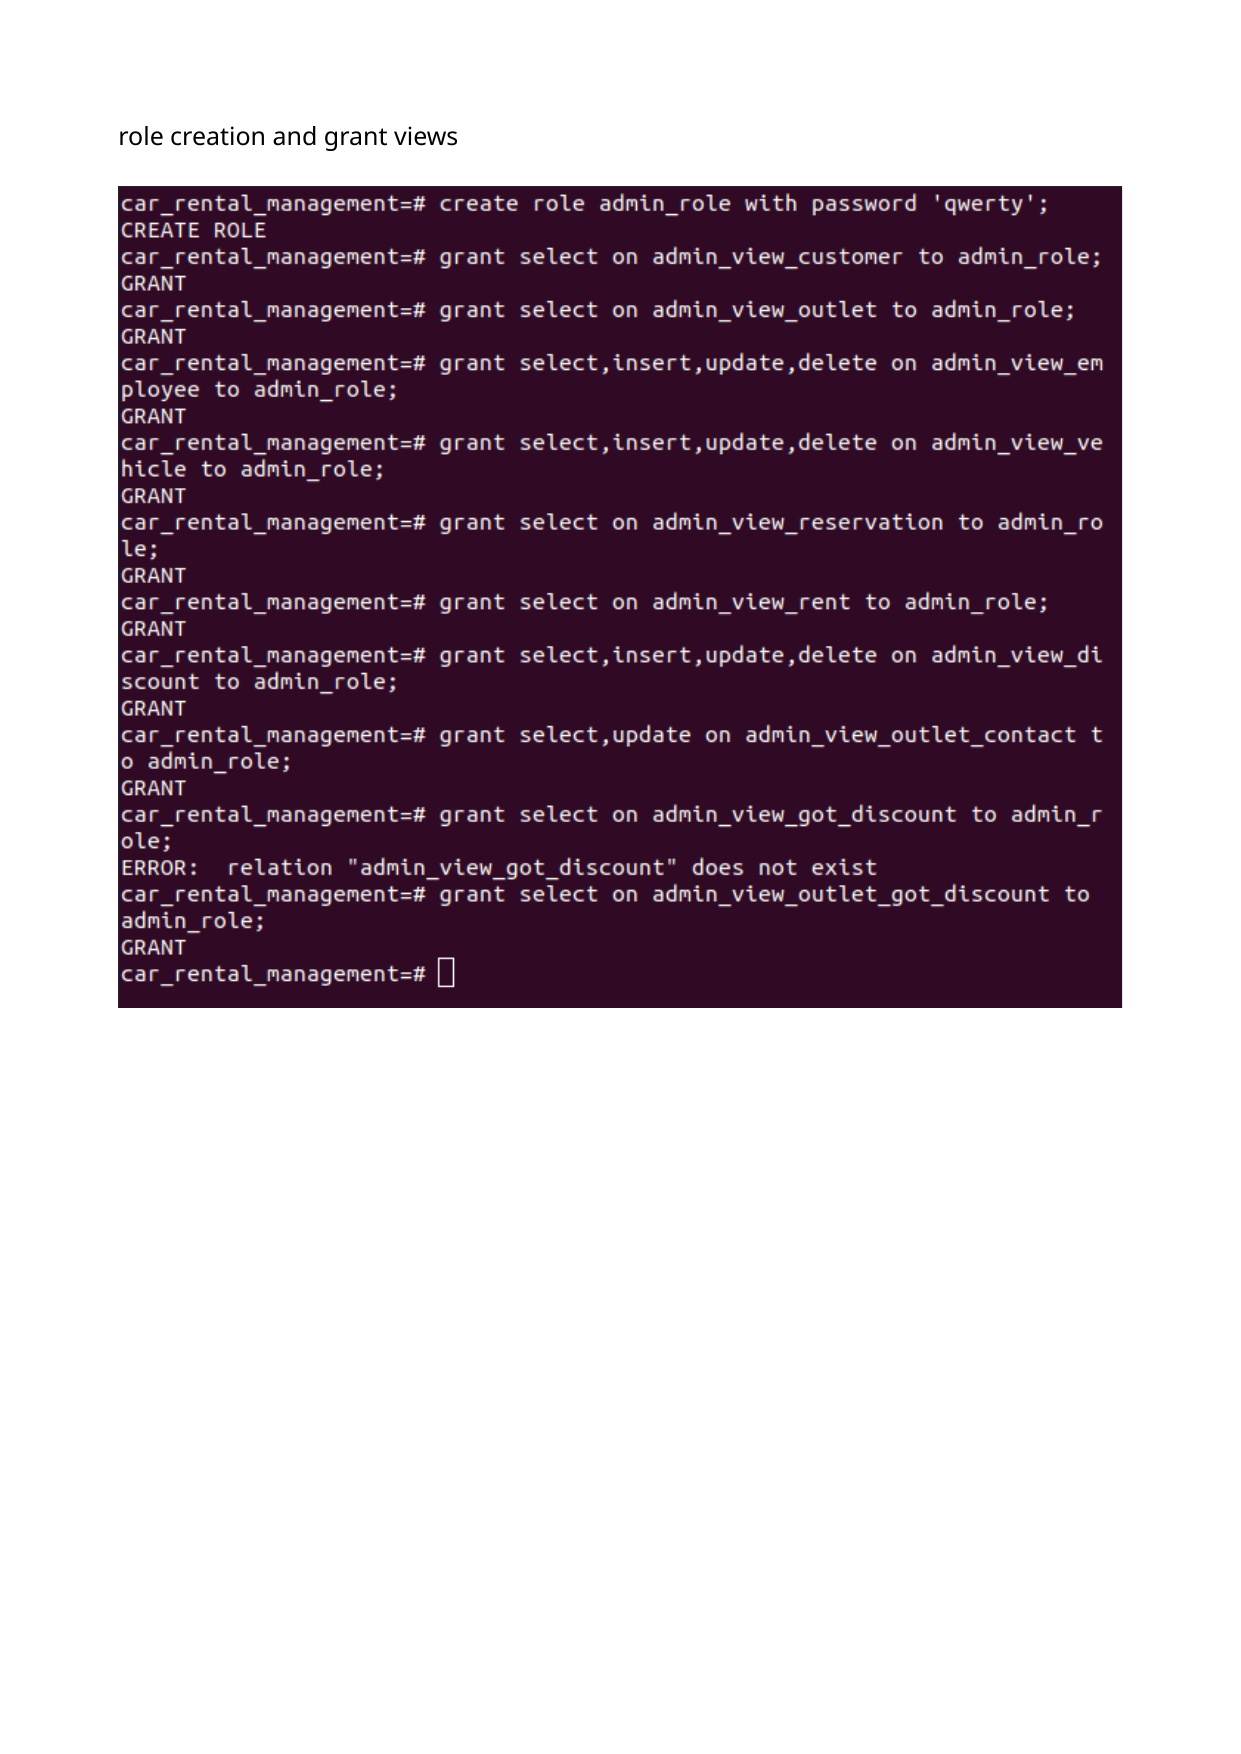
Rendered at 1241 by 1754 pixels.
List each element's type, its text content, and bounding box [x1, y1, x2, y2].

text role creation and grant views [118, 118, 1122, 152]
picture [118, 186, 1123, 1008]
